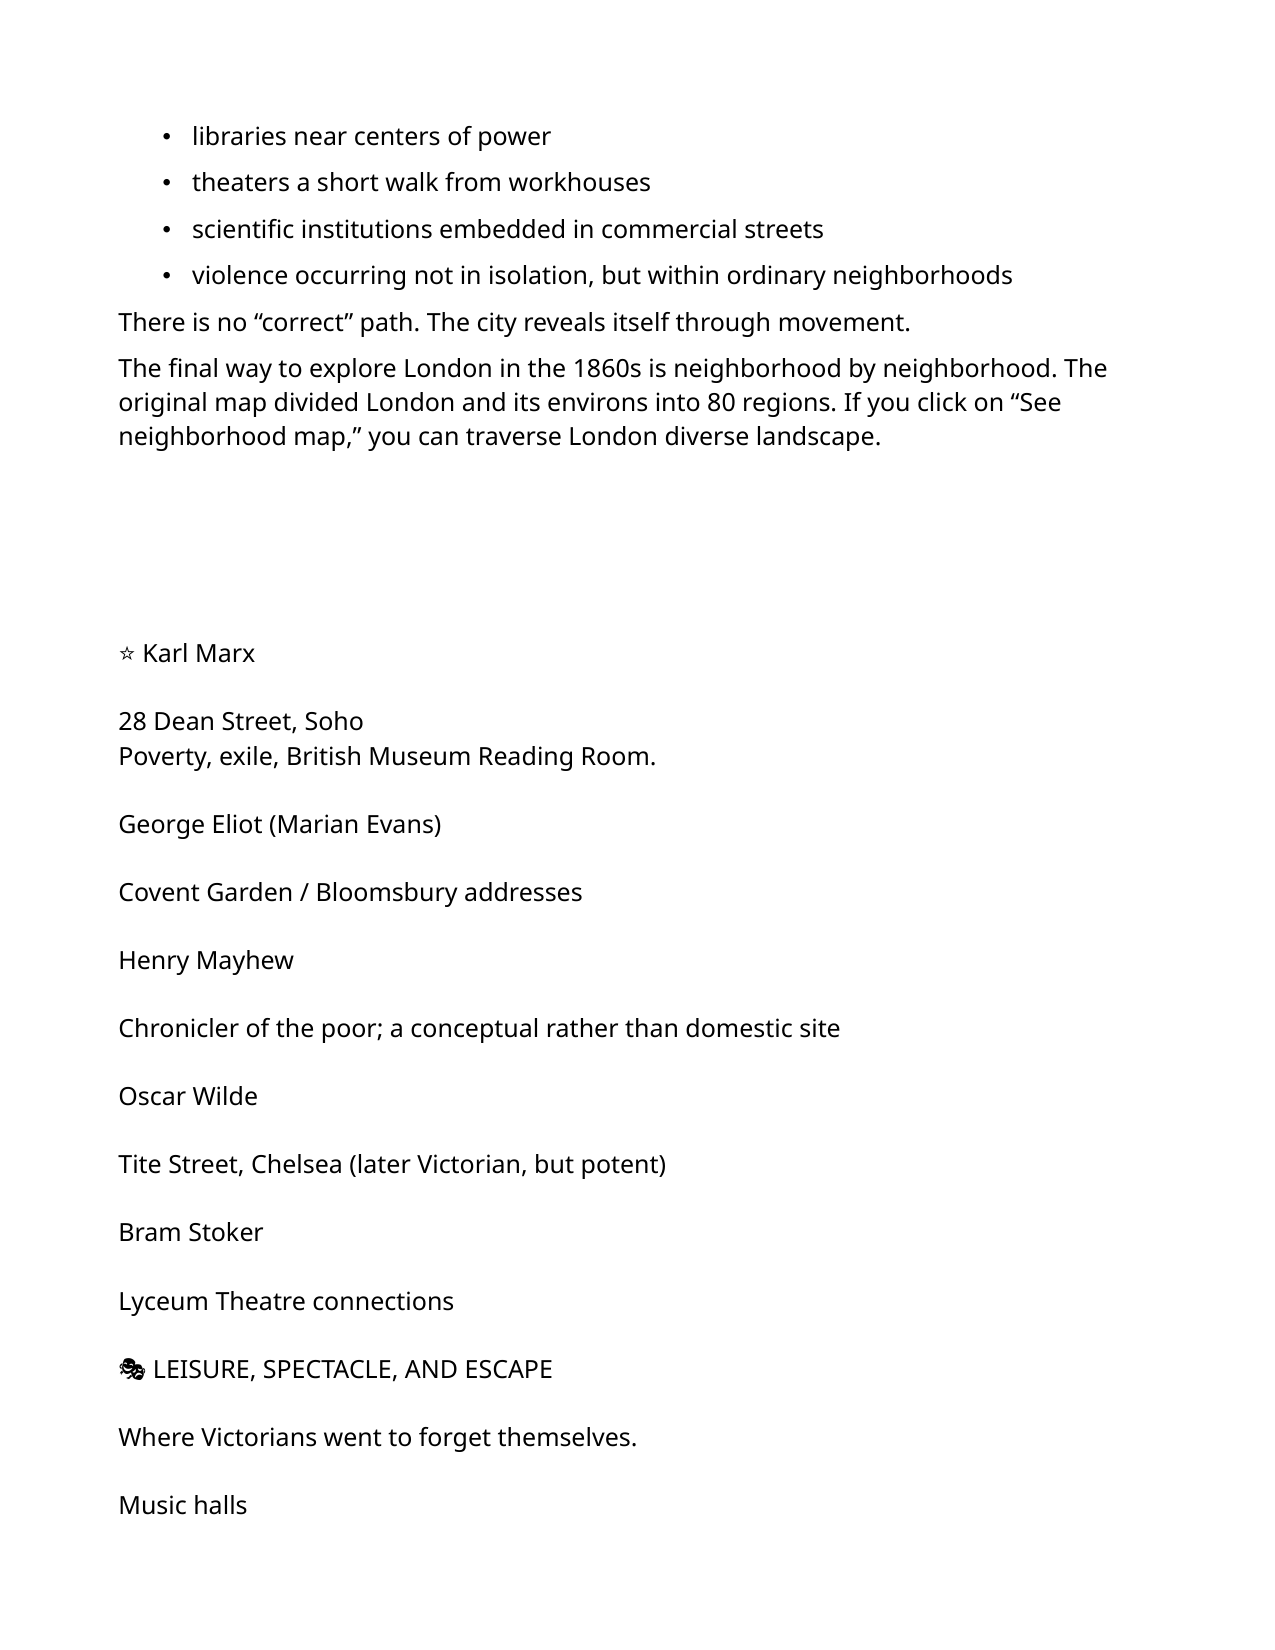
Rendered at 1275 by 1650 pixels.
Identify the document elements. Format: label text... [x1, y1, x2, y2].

text Lyceum Theatre connections [118, 1283, 1157, 1317]
text Where Victorians went to forget themselves. [118, 1419, 1157, 1453]
text Covent Garden / Bloomsbury addresses [118, 874, 1157, 908]
list theaters a short walk from workhouses [162, 165, 1157, 199]
list scientific institutions embedded in commercial streets [162, 211, 1157, 245]
list libraries near centers of power [162, 118, 1157, 152]
text George Eliot (Marian Evans) [118, 806, 1157, 840]
text Music halls [118, 1487, 1157, 1522]
text Oscar Wilde [118, 1079, 1157, 1113]
text Henry Mayhew [118, 942, 1157, 977]
text 28 Dean Street, Soho [118, 704, 1157, 738]
text 🎭 LEISURE, SPECTACLE, AND ESCAPE [118, 1351, 1157, 1385]
list violence occurring not in isolation, but within ordinary neighborhoods [162, 258, 1157, 292]
text Bram Stoker [118, 1215, 1157, 1249]
text Tite Street, Chelsea (later Victorian, but potent) [118, 1147, 1157, 1181]
text There is no “correct” path. The city reveals itself through movement. [118, 304, 1157, 338]
text The final way to explore London in the 1860s is neighborhood by neighborhood. The original map divided London and its environs into 80 regions. If you click on “See neighborhood map,” you can traverse London diverse landscape. [118, 351, 1157, 453]
text ⭐ Karl Marx [118, 636, 1157, 670]
text Chronicler of the poor; a conceptual rather than domestic site [118, 1011, 1157, 1045]
text Poverty, exile, British Museum Reading Room. [118, 738, 1157, 772]
